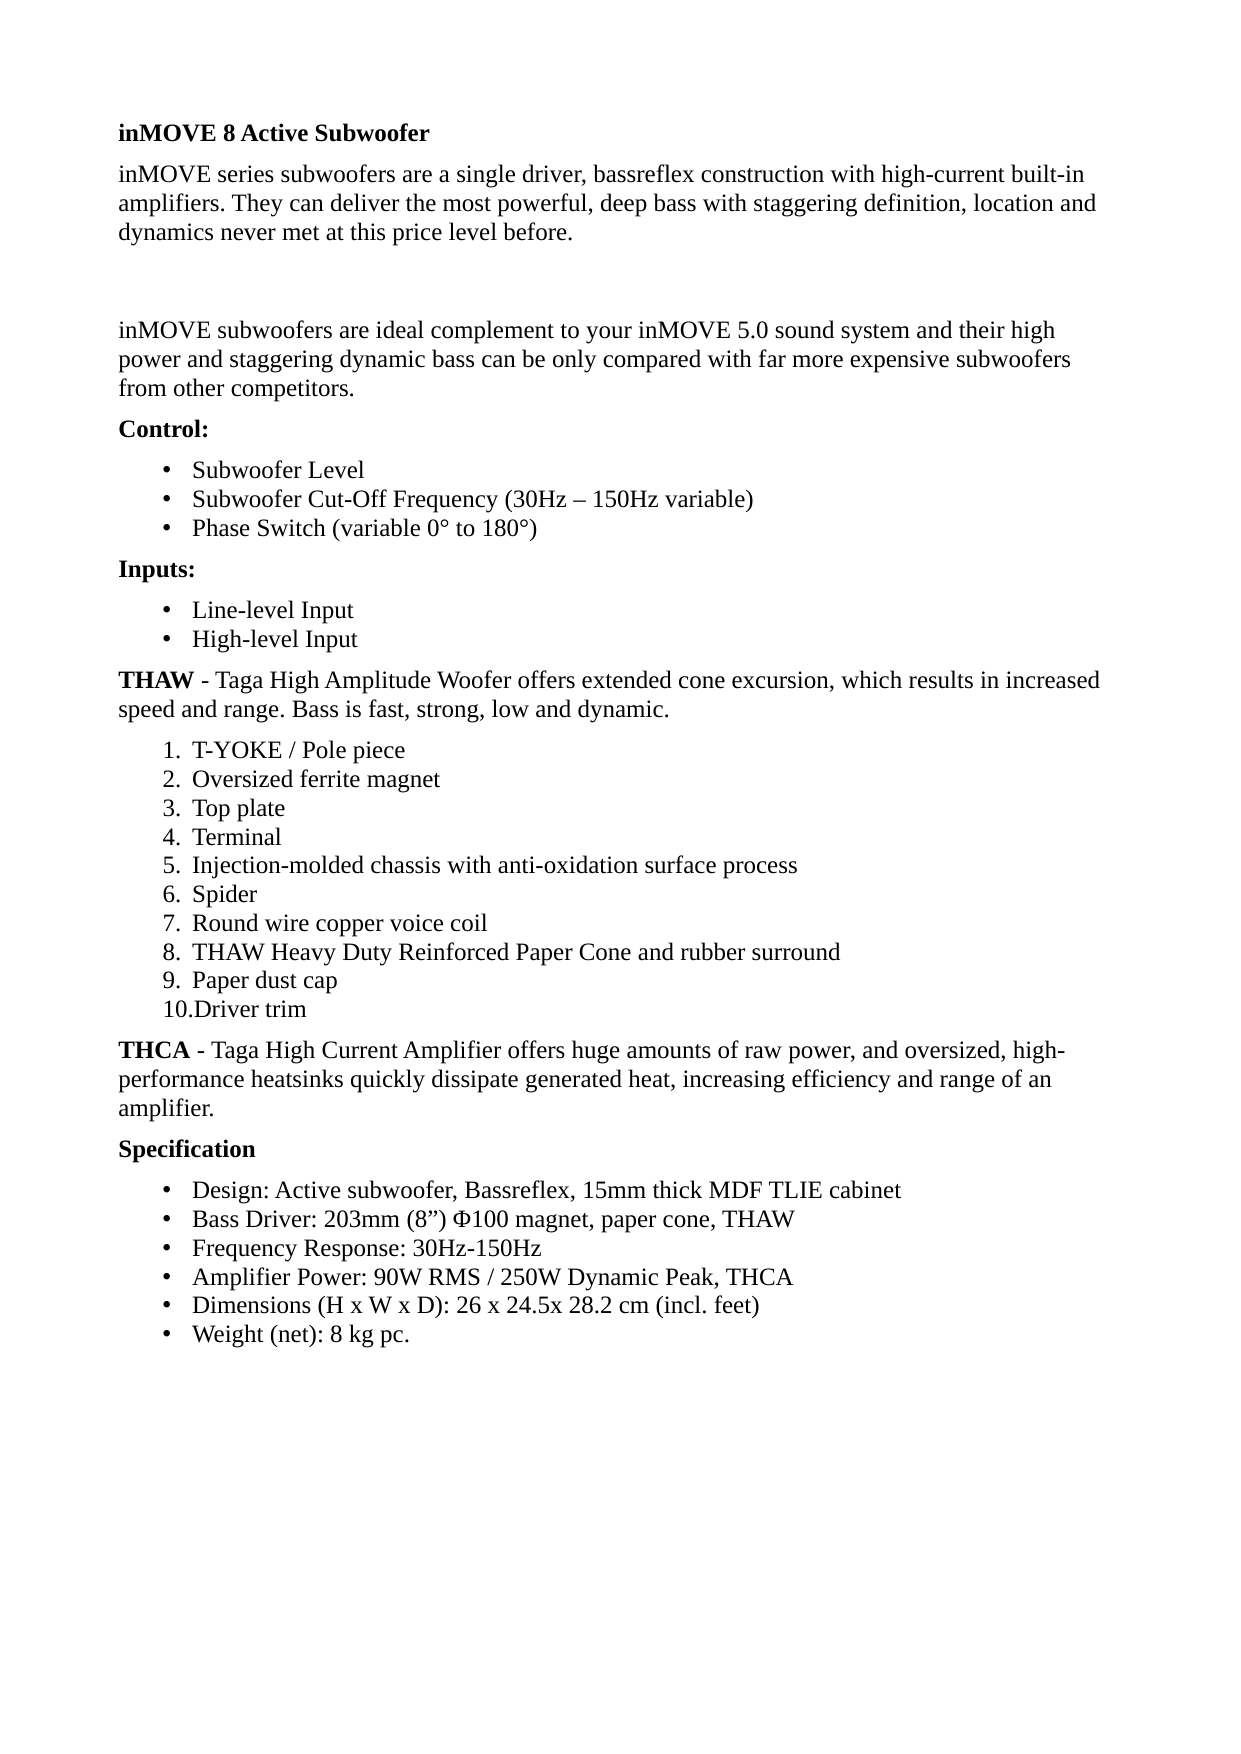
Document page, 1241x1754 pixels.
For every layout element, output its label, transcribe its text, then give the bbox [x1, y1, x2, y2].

list Spider [162, 879, 1122, 908]
list Weight (net): 8 kg pc. [162, 1319, 1122, 1348]
text inMOVE 8 Active Subwoofer [118, 118, 1122, 147]
list Phase Switch (variable 0° to 180°) [162, 513, 1122, 542]
list Paper dust cap [162, 966, 1122, 994]
list Driver trim [162, 994, 1122, 1023]
list THAW Heavy Duty Reinforced Paper Cone and rubber surround [162, 937, 1122, 966]
text Control: [118, 414, 1122, 443]
text THCA - Taga High Current Amplifier offers huge amounts of raw power, and oversized, high-performance heatsinks quickly dissipate generated heat, increasing efficiency and range of an amplifier. [118, 1036, 1122, 1122]
text Specification [118, 1134, 1122, 1163]
list Round wire copper voice coil [162, 908, 1122, 937]
list Subwoofer Cut-Off Frequency (30Hz – 150Hz variable) [162, 484, 1122, 513]
list Injection-molded chassis with anti-oxidation surface process [162, 851, 1122, 879]
list T-YOKE / Pole piece [162, 736, 1122, 764]
list Line-level Input [162, 596, 1122, 624]
list Top plate [162, 793, 1122, 822]
list Frequency Response: 30Hz-150Hz [162, 1233, 1122, 1262]
text Inputs: [118, 554, 1122, 583]
list Bass Driver: 203mm (8”) Φ100 magnet, paper cone, THAW [162, 1204, 1122, 1233]
text inMOVE series subwoofers are a single driver, bassreflex construction with high-current built-in amplifiers. They can deliver the most powerful, deep bass with staggering definition, location and dynamics never met at this price level before. [118, 159, 1122, 246]
list Design: Active subwoofer, Bassreflex, 15mm thick MDF TLIE cabinet [162, 1176, 1122, 1204]
list Subwoofer Level [162, 456, 1122, 484]
list High-level Input [162, 624, 1122, 653]
text THAW - Taga High Amplitude Woofer offers extended cone excursion, which results in increased speed and range. Bass is fast, strong, low and dynamic. [118, 666, 1122, 723]
list Amplifier Power: 90W RMS / 250W Dynamic Peak, THCA [162, 1262, 1122, 1291]
list Dimensions (H x W x D): 26 x 24.5x 28.2 cm (incl. feet) [162, 1291, 1122, 1319]
text inMOVE subwoofers are ideal complement to your inMOVE 5.0 sound system and their high power and staggering dynamic bass can be only compared with far more expensive subwoofers from other competitors. [118, 316, 1122, 402]
list Terminal [162, 822, 1122, 851]
list Oversized ferrite magnet [162, 764, 1122, 793]
